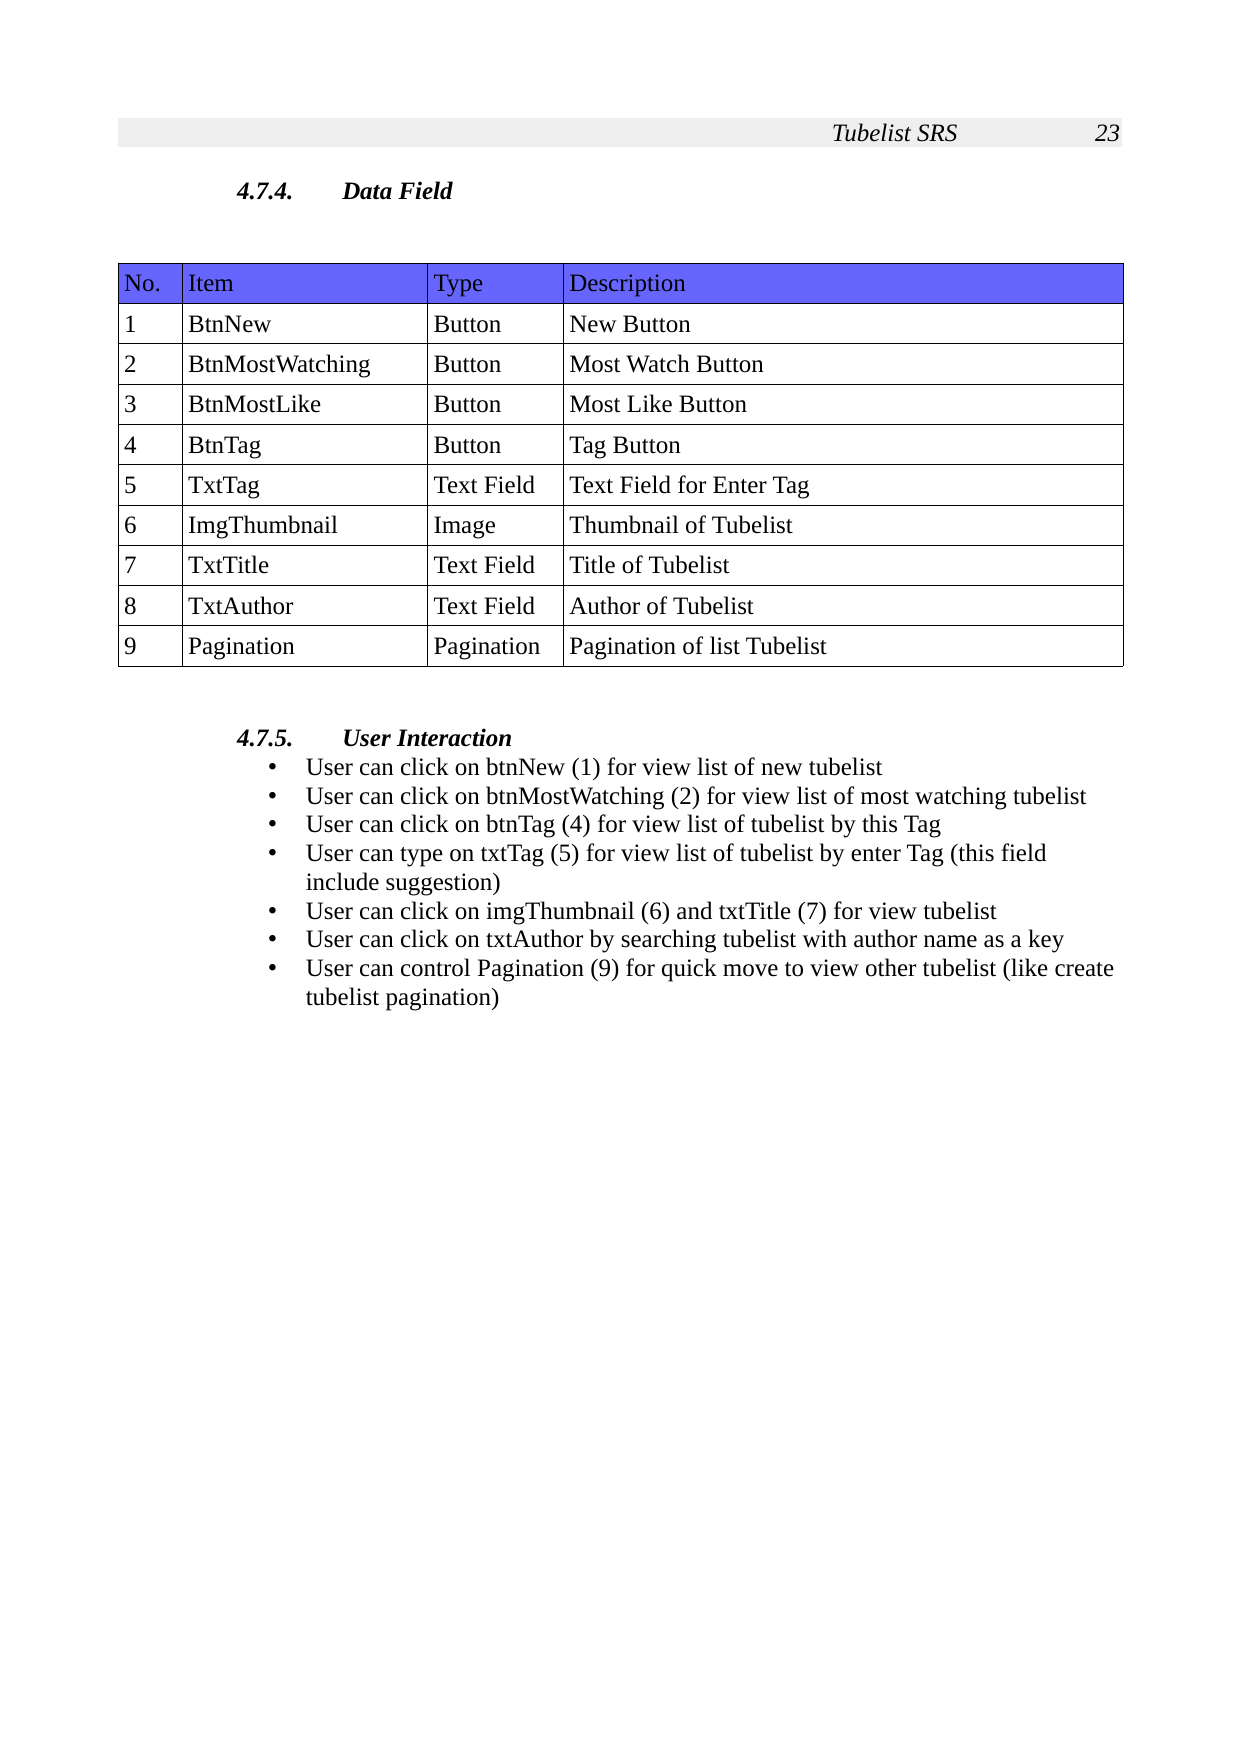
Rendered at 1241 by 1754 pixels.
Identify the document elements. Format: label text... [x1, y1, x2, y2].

table_cell ImgThumbnail [183, 506, 427, 545]
list User can click on btnTag (4) for view list of tubelist by this Tag [268, 809, 1122, 838]
table_cell 7 [119, 546, 182, 585]
table_cell Pagination of list Tubelist [564, 626, 1123, 666]
list User can click on btnNew (1) for view list of new tubelist [268, 752, 1122, 781]
table_cell TxtTitle [183, 546, 427, 585]
table_cell 8 [119, 586, 182, 625]
table_cell BtnMostLike [183, 385, 427, 424]
table_cell Author of Tubelist [564, 586, 1123, 625]
table_cell Button [428, 425, 563, 464]
list User can type on txtTag (5) for view list of tubelist by enter Tag (this field include suggestion) [268, 838, 1122, 896]
table_cell 1 [119, 304, 182, 343]
table_cell 4 [119, 425, 182, 464]
table_cell 5 [119, 465, 182, 504]
table_cell BtnNew [183, 304, 427, 343]
table_cell TxtTag [183, 465, 427, 504]
table_cell 9 [119, 626, 182, 666]
table_cell Text Field [428, 546, 563, 585]
table_cell 3 [119, 385, 182, 424]
table_cell Text Field [428, 586, 563, 625]
table_cell 2 [119, 344, 182, 383]
table_cell Text Field for Enter Tag [564, 465, 1123, 504]
list Data Field [231, 176, 1122, 205]
table_cell New Button [564, 304, 1123, 343]
table_cell TxtAuthor [183, 586, 427, 625]
table_cell Tag Button [564, 425, 1123, 464]
table_header Item [183, 264, 427, 303]
list User can click on txtAuthor by searching tubelist with author name as a key [268, 924, 1122, 953]
table_header Type [428, 264, 563, 303]
table_cell Most Watch Button [564, 344, 1123, 383]
table_cell Button [428, 385, 563, 424]
list User can control Pagination (9) for quick move to view other tubelist (like create tubelist pagination) [268, 953, 1122, 1011]
table_cell Pagination [183, 626, 427, 666]
table_cell Most Like Button [564, 385, 1123, 424]
table_cell 6 [119, 506, 182, 545]
table_header No. [119, 264, 182, 303]
list User can click on btnMostWatching (2) for view list of most watching tubelist [268, 781, 1122, 809]
table_cell Thumbnail of Tubelist [564, 506, 1123, 545]
table_cell Text Field [428, 465, 563, 504]
table_header Description [564, 264, 1123, 303]
table_cell Button [428, 304, 563, 343]
table_cell Button [428, 344, 563, 383]
table_cell Image [428, 506, 563, 545]
table_cell BtnTag [183, 425, 427, 464]
list User Interaction [231, 723, 1122, 752]
table_cell Pagination [428, 626, 563, 666]
table_cell Title of Tubelist [564, 546, 1123, 585]
table_cell BtnMostWatching [183, 344, 427, 383]
list User can click on imgThumbnail (6) and txtTitle (7) for view tubelist [268, 896, 1122, 924]
